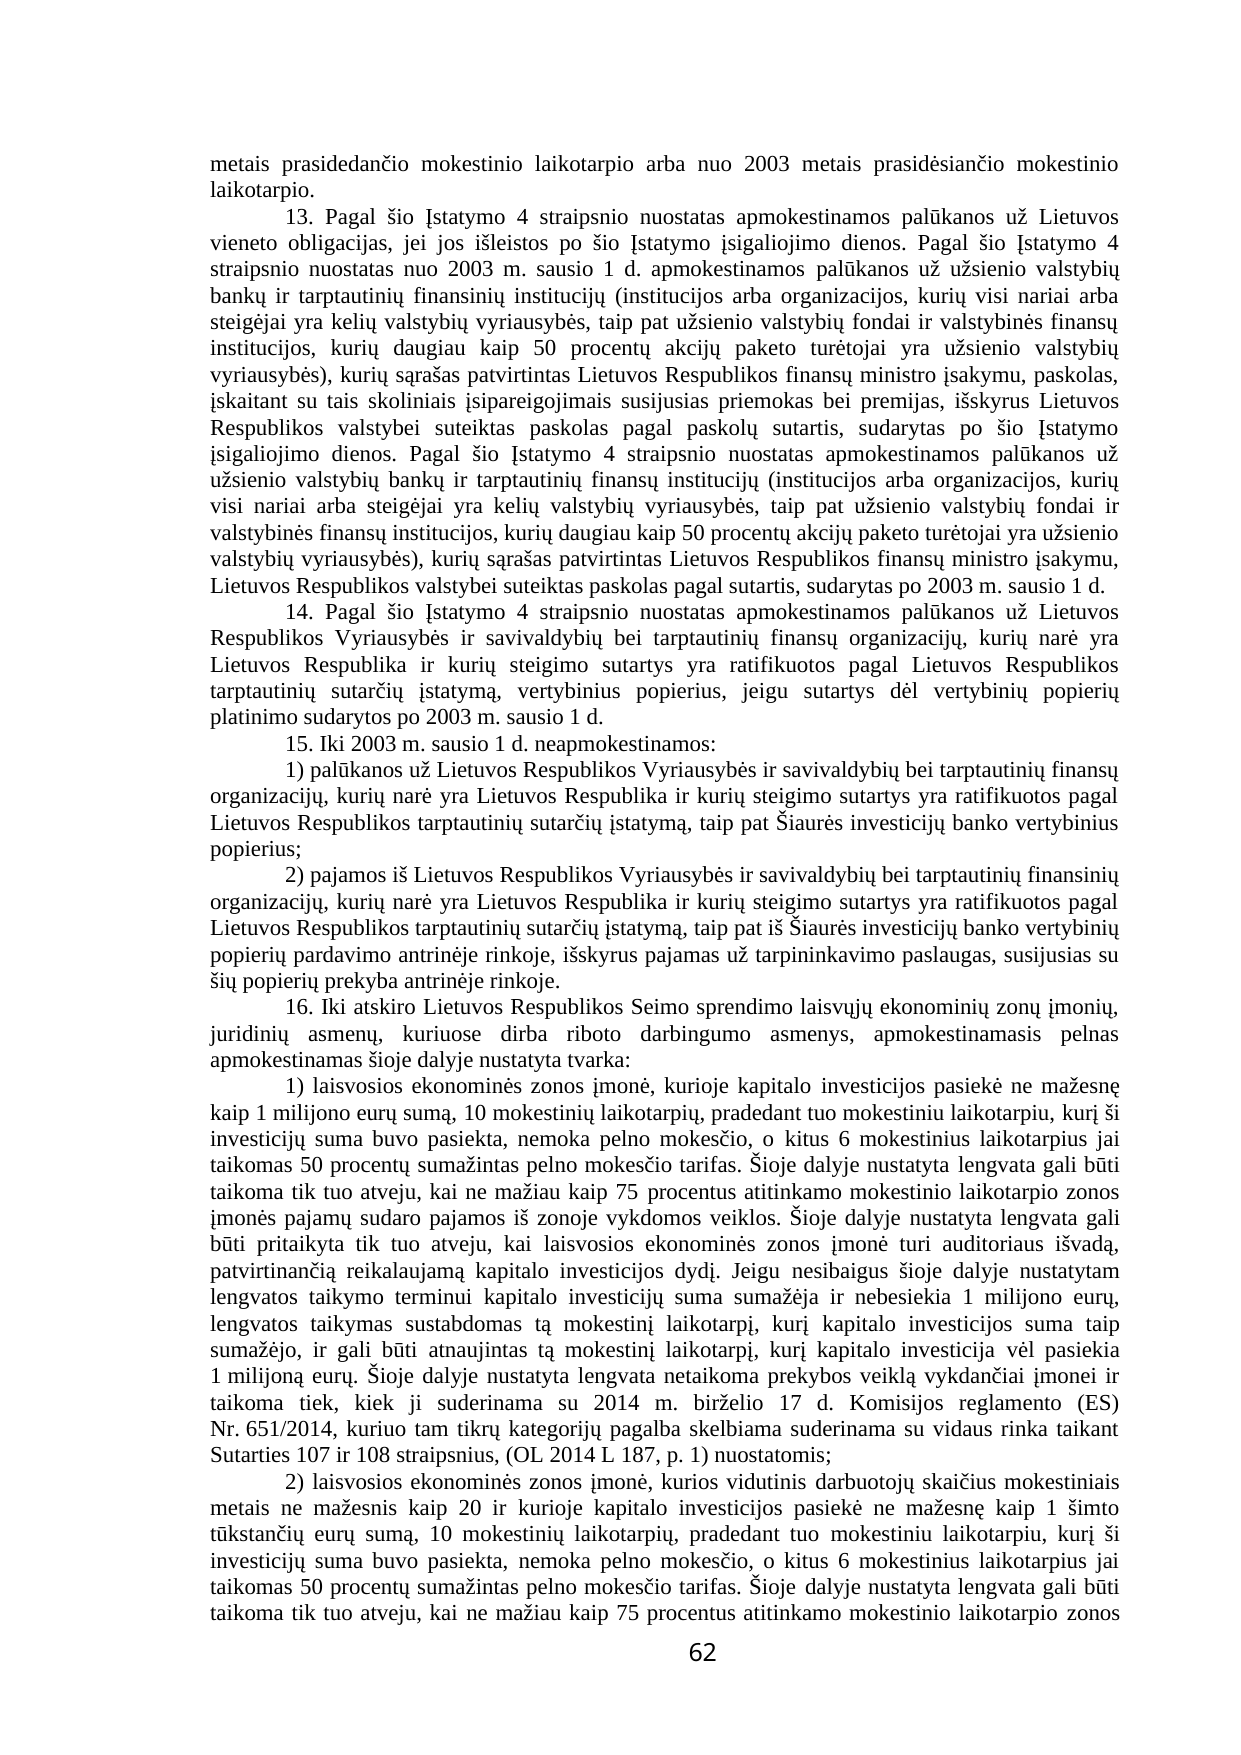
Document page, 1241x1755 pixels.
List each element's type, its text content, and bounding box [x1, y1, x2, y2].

text 16. Iki atskiro Lietuvos Respublikos Seimo sprendimo laisvųjų ekonominių zonų įmonių, juridinių asmenų, kuriuose dirba riboto darbingumo asmenys, apmokestinamasis pelnas apmokestinamas šioje dalyje nustatyta tvarka: [210, 993, 1120, 1072]
text 1) palūkanos už Lietuvos Respublikos Vyriausybės ir savivaldybių bei tarptautinių finansų organizacijų, kurių narė yra Lietuvos Respublika ir kurių steigimo sutartys yra ratifikuotos pagal Lietuvos Respublikos tarptautinių sutarčių įstatymą, taip pat Šiaurės investicijų banko vertybinius popierius; [210, 756, 1120, 862]
text 2) laisvosios ekonominės zonos įmonė, kurios vidutinis darbuotojų skaičius mokestiniais metais ne mažesnis kaip 20 ir kurioje kapitalo investicijos pasiekė ne mažesnę kaip 1 šimto tūkstančių eurų sumą, 10 mokestinių laikotarpių, pradedant tuo mokestiniu laikotarpiu, kurį ši investicijų suma buvo pasiekta, nemoka pelno mokesčio, o kitus 6 mokestinius laikotarpius jai taikomas 50 procentų sumažintas pelno mokesčio tarifas. Šioje dalyje nustatyta lengvata gali būti taikoma tik tuo atveju, kai ne mažiau kaip 75 procentus atitinkamo mokestinio laikotarpio zonos [210, 1468, 1120, 1626]
text 2) pajamos iš Lietuvos Respublikos Vyriausybės ir savivaldybių bei tarptautinių finansinių organizacijų, kurių narė yra Lietuvos Respublika ir kurių steigimo sutartys yra ratifikuotos pagal Lietuvos Respublikos tarptautinių sutarčių įstatymą, taip pat iš Šiaurės investicijų banko vertybinių popierių pardavimo antrinėje rinkoje, išskyrus pajamas už tarpininkavimo paslaugas, susijusias su šių popierių prekyba antrinėje rinkoje. [210, 862, 1120, 993]
text 14. Pagal šio Įstatymo 4 straipsnio nuostatas apmokestinamos palūkanos už Lietuvos Respublikos Vyriausybės ir savivaldybių bei tarptautinių finansų organizacijų, kurių narė yra Lietuvos Respublika ir kurių steigimo sutartys yra ratifikuotos pagal Lietuvos Respublikos tarptautinių sutarčių įstatymą, vertybinius popierius, jeigu sutartys dėl vertybinių popierių platinimo sudarytos po 2003 m. sausio 1 d. [210, 598, 1120, 730]
text 13. Pagal šio Įstatymo 4 straipsnio nuostatas apmokestinamos palūkanos už Lietuvos vieneto obligacijas, jei jos išleistos po šio Įstatymo įsigaliojimo dienos. Pagal šio Įstatymo 4 straipsnio nuostatas nuo 2003 m. sausio 1 d. apmokestinamos palūkanos už užsienio valstybių bankų ir tarptautinių finansinių institucijų (institucijos arba organizacijos, kurių visi nariai arba steigėjai yra kelių valstybių vyriausybės, taip pat užsienio valstybių fondai ir valstybinės finansų institucijos, kurių daugiau kaip 50 procentų akcijų paketo turėtojai yra užsienio valstybių vyriausybės), kurių sąrašas patvirtintas Lietuvos Respublikos finansų ministro įsakymu, paskolas, įskaitant su tais skoliniais įsipareigojimais susijusias priemokas bei premijas, išskyrus Lietuvos Respublikos valstybei suteiktas paskolas pagal paskolų sutartis, sudarytas po šio Įstatymo įsigaliojimo dienos. Pagal šio Įstatymo 4 straipsnio nuostatas apmokestinamos palūkanos už užsienio valstybių bankų ir tarptautinių finansų institucijų (institucijos arba organizacijos, kurių visi nariai arba steigėjai yra kelių valstybių vyriausybės, taip pat užsienio valstybių fondai ir valstybinės finansų institucijos, kurių daugiau kaip 50 procentų akcijų paketo turėtojai yra užsienio valstybių vyriausybės), kurių sąrašas patvirtintas Lietuvos Respublikos finansų ministro įsakymu, Lietuvos Respublikos valstybei suteiktas paskolas pagal sutartis, sudarytas po 2003 m. sausio 1 d. [210, 203, 1120, 598]
text 15. Iki 2003 m. sausio 1 d. neapmokestinamos: [210, 730, 1120, 756]
text metais prasidedančio mokestinio laikotarpio arba nuo 2003 metais prasidėsiančio mokestinio laikotarpio. [210, 150, 1120, 203]
text 1) laisvosios ekonominės zonos įmonė, kurioje kapitalo investicijos pasiekė ne mažesnę kaip 1 milijono eurų sumą, 10 mokestinių laikotarpių, pradedant tuo mokestiniu laikotarpiu, kurį ši investicijų suma buvo pasiekta, nemoka pelno mokesčio, o kitus 6 mokestinius laikotarpius jai taikomas 50 procentų sumažintas pelno mokesčio tarifas. Šioje dalyje nustatyta lengvata gali būti taikoma tik tuo atveju, kai ne mažiau kaip 75 procentus atitinkamo mokestinio laikotarpio zonos įmonės pajamų sudaro pajamos iš zonoje vykdomos veiklos. Šioje dalyje nustatyta lengvata gali būti pritaikyta tik tuo atveju, kai laisvosios ekonominės zonos įmonė turi auditoriaus išvadą, patvirtinančią reikalaujamą kapitalo investicijos dydį. Jeigu nesibaigus šioje dalyje nustatytam lengvatos taikymo terminui kapitalo investicijų suma sumažėja ir nebesiekia 1 milijono eurų, lengvatos taikymas sustabdomas tą mokestinį laikotarpį, kurį kapitalo investicijos suma taip sumažėjo, ir gali būti atnaujintas tą mokestinį laikotarpį, kurį kapitalo investicija vėl pasiekia 1 milijoną eurų. Šioje dalyje nustatyta lengvata netaikoma prekybos veiklą vykdančiai įmonei ir taikoma tiek, kiek ji suderinama su 2014 m. birželio 17 d. Komisijos reglamento (ES) Nr. 651/2014, kuriuo tam tikrų kategorijų pagalba skelbiama suderinama su vidaus rinka taikant Sutarties 107 ir 108 straipsnius, (OL 2014 L 187, p. 1) nuostatomis; [210, 1072, 1120, 1468]
